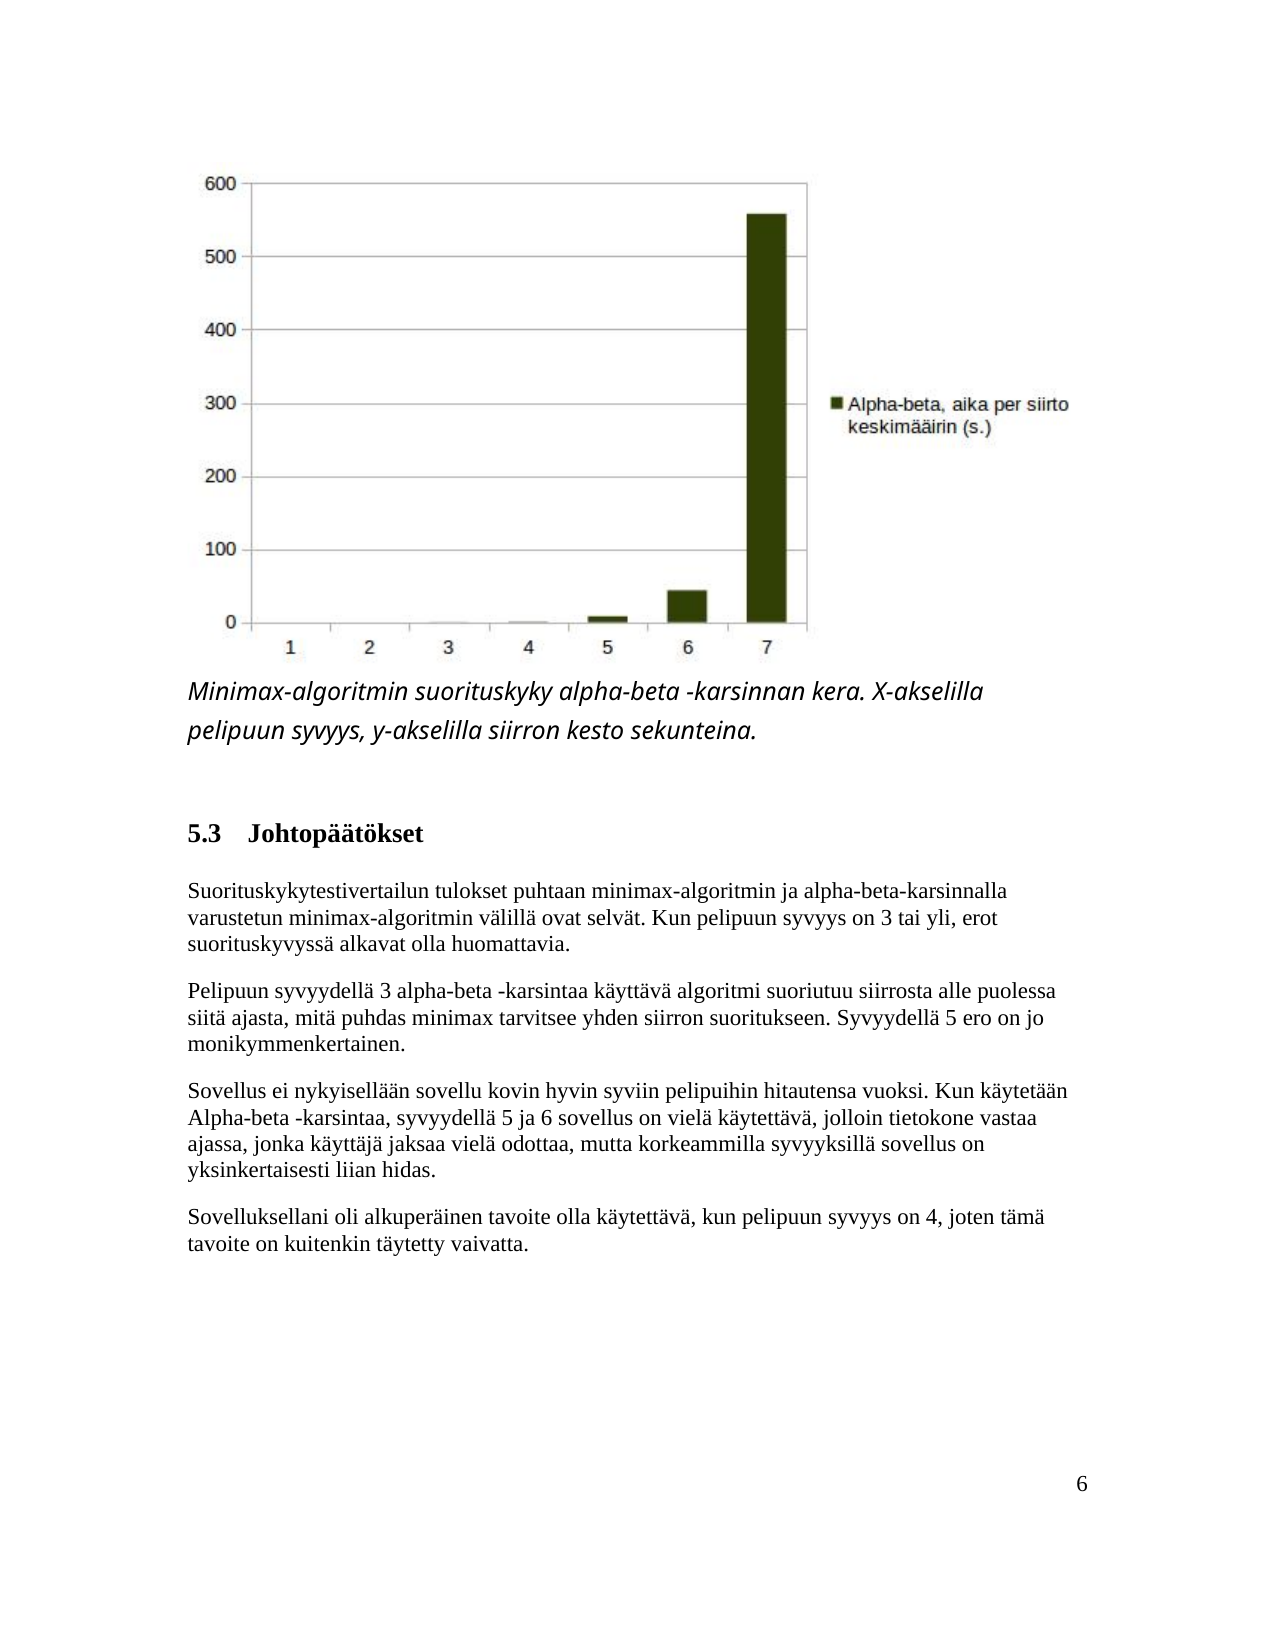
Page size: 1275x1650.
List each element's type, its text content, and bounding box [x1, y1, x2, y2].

subtitle Johtopäätökset [187, 817, 1087, 848]
text Pelipuun syvyydellä 3 alpha-beta -karsintaa käyttävä algoritmi suoriutuu siirrosta alle puolessa siitä ajasta, mitä puhdas minimax tarvitsee yhden siirron suoritukseen. Syvyydellä 5 ero on jo monikymmenkertainen. [187, 977, 1087, 1056]
text Minimax-algoritmin suorituskyky alpha-beta -karsinnan kera. X-akselilla pelipuun syvyys, y-akselilla siirron kesto sekunteina. [187, 669, 1087, 747]
text Suorituskykytestivertailun tulokset puhtaan minimax-algoritmin ja alpha-beta-karsinnalla varustetun minimax-algoritmin välillä ovat selvät. Kun pelipuun syvyys on 3 tai yli, erot suorituskyvyssä alkavat olla huomattavia. [187, 877, 1087, 956]
text Sovellus ei nykyisellään sovellu kovin hyvin syviin pelipuihin hitautensa vuoksi. Kun käytetään Alpha-beta -karsintaa, syvyydellä 5 ja 6 sovellus on vielä käytettävä, jolloin tietokone vastaa ajassa, jonka käyttäjä jaksaa vielä odottaa, mutta korkeammilla syvyyksillä sovellus on yksinkertaisesti liian hidas. [187, 1077, 1087, 1183]
picture [187, 162, 1088, 669]
text Sovelluksellani oli alkuperäinen tavoite olla käytettävä, kun pelipuun syvyys on 4, joten tämä tavoite on kuitenkin täytetty vaivatta. [187, 1203, 1087, 1256]
